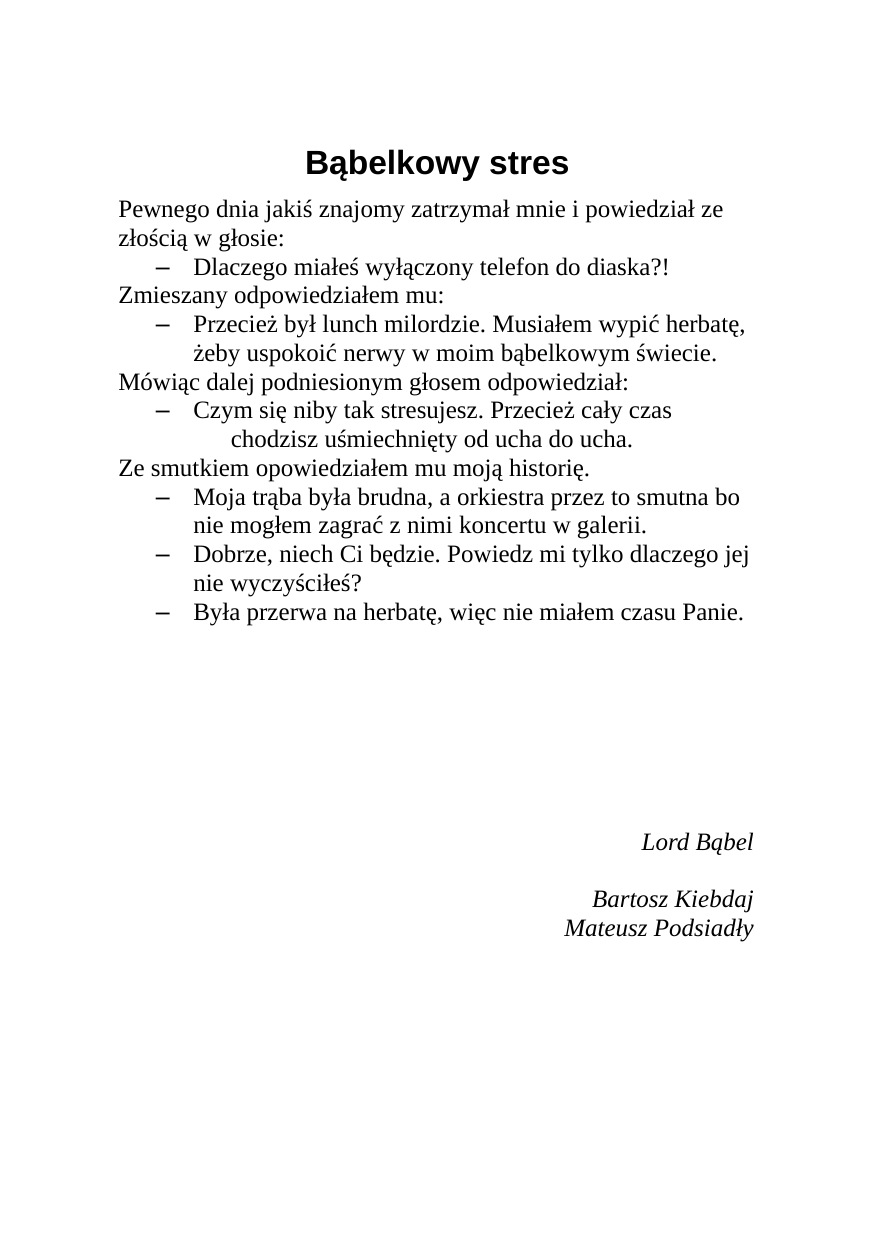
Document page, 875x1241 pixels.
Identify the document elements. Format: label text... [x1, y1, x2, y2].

text Mówiąc dalej podniesionym głosem odpowiedział: [118, 367, 756, 396]
text Lord Bąbel [118, 827, 756, 856]
list Moja trąba była brudna, a orkiestra przez to smutna bo nie mogłem zagrać z nimi koncertu w galerii. [156, 482, 756, 539]
list Czym się niby tak stresujesz. Przecież cały czas [156, 396, 756, 424]
subtitle Bąbelkowy stres [118, 143, 756, 182]
list Dobrze, niech Ci będzie. Powiedz mi tylko dlaczego jej nie wyczyściłeś? [156, 539, 756, 597]
text Ze smutkiem opowiedziałem mu moją historię. [118, 453, 756, 482]
text Mateusz Podsiadły [118, 913, 756, 942]
text Pewnego dnia jakiś znajomy zatrzymał mnie i powiedział ze złością w głosie: [118, 194, 756, 252]
list chodzisz uśmiechnięty od ucha do ucha. [193, 424, 756, 453]
text Zmieszany odpowiedziałem mu: [118, 281, 756, 309]
list Była przerwa na herbatę, więc nie miałem czasu Panie. [156, 597, 756, 626]
list Dlaczego miałeś wyłączony telefon do diaska?! [156, 252, 756, 281]
list Przecież był lunch milordzie. Musiałem wypić herbatę, żeby uspokoić nerwy w moim bąbelkowym świecie. [156, 309, 756, 367]
text Bartosz Kiebdaj [118, 884, 756, 913]
